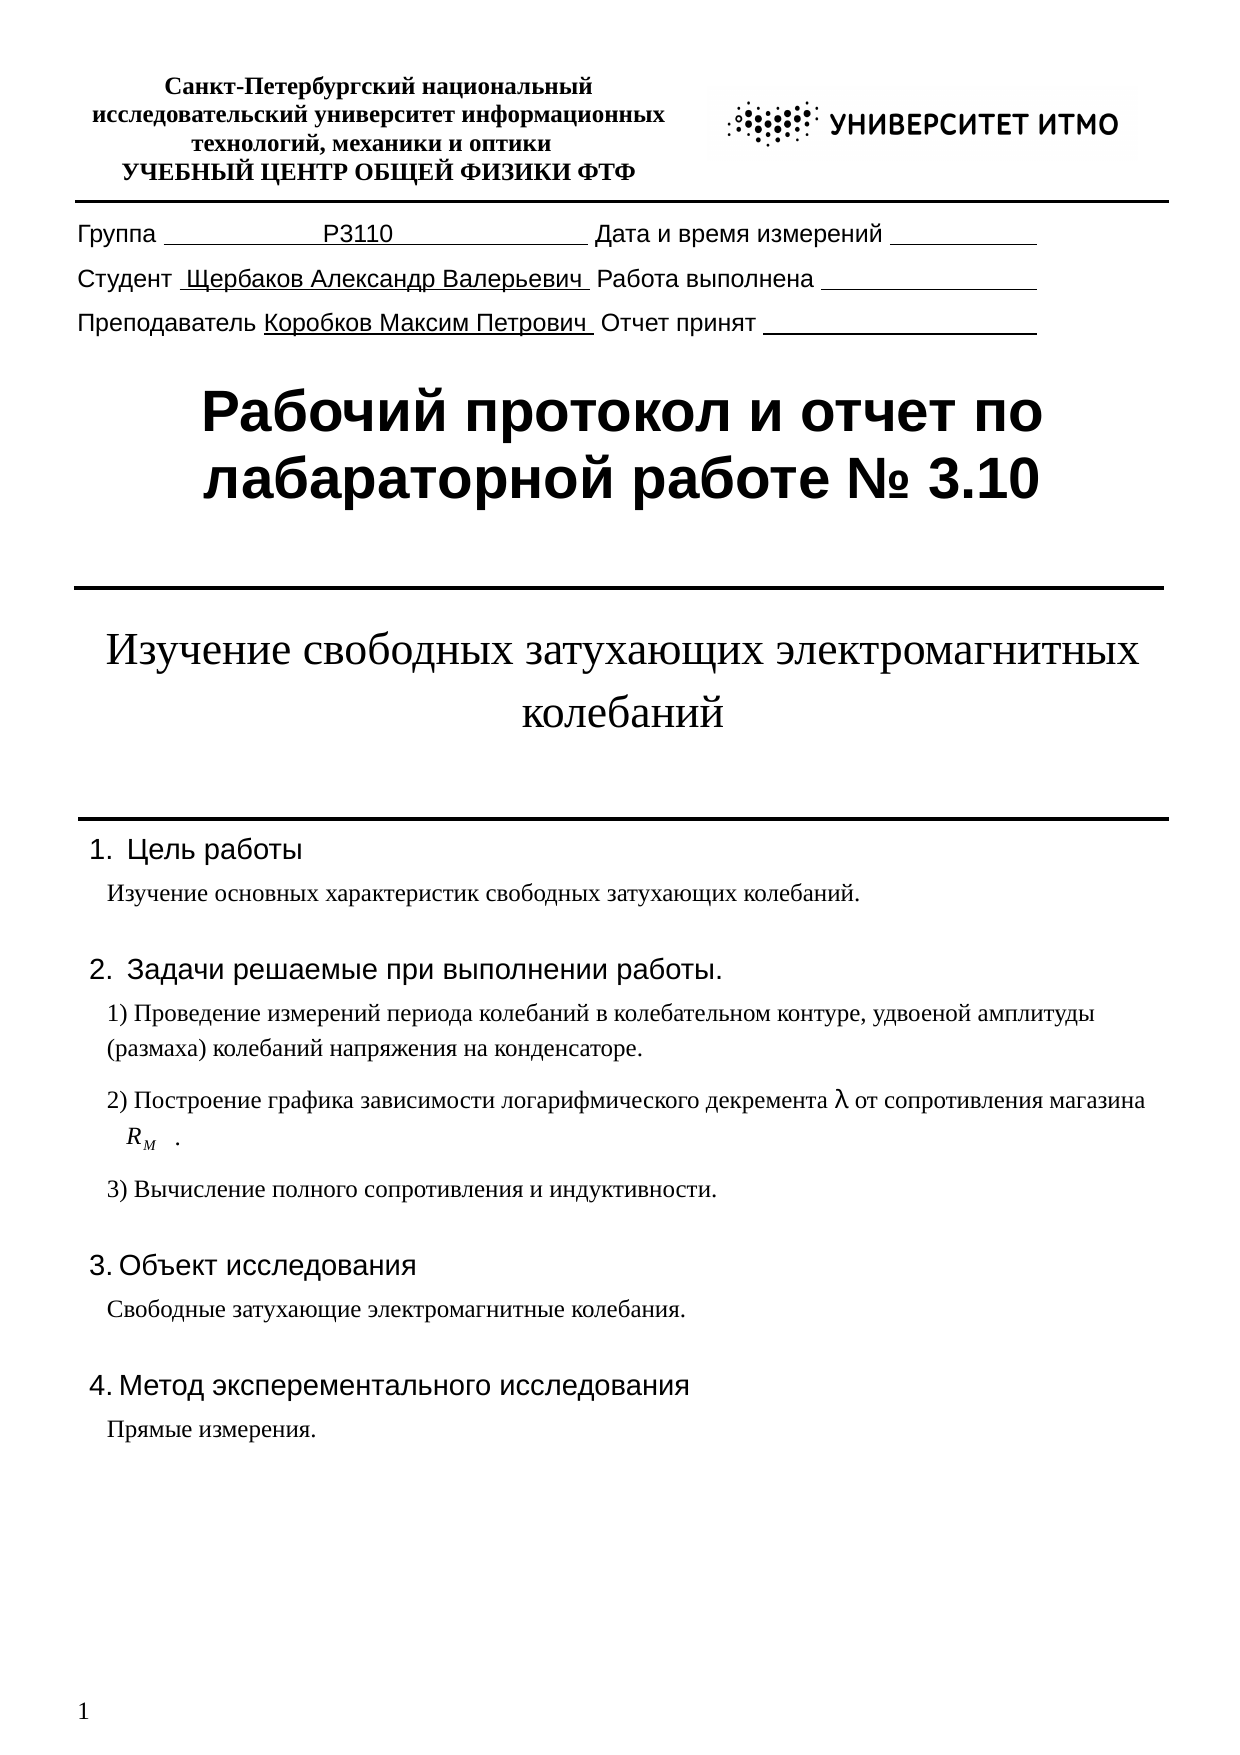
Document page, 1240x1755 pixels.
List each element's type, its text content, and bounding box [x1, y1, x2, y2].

list Метод эксперементального исследования [89, 1368, 1169, 1402]
text 3) Вычисление полного сопротивления и индуктивности. [107, 1174, 1169, 1203]
text Изучение свободных затухающих электромагнитных колебаний [77, 621, 1169, 737]
text Изучение основных характеристик свободных затухающих колебаний. [107, 878, 1169, 907]
title Рабочий протокол и отчет по лабараторной работе № 3.10 [77, 376, 1169, 511]
text Прямые измерения. [107, 1414, 1169, 1443]
text 1) Проведение измерений периода колебаний в колебательном контуре, удвоеной амплитуды (размаха) колебаний напряжения на конденсаторе. [107, 998, 1169, 1061]
list Задачи решаемые при выполнении работы. [89, 952, 1169, 986]
list Объект исследования [89, 1248, 1169, 1282]
text 2) Построение графика зависимости логарифмического декремента λ от сопротивления магазина . [107, 1082, 1169, 1154]
text Преподаватель Коробков Максим Петрович Отчет принят [77, 308, 1134, 337]
text Свободные затухающие электромагнитные колебания. [107, 1294, 1169, 1323]
text Группа Р3110 Дата и время измерений [77, 219, 1134, 248]
picture [707, 86, 1138, 161]
text Студент Щербаков Александр Валерьевич Работа выполнена [77, 264, 1134, 292]
list Цель работы [89, 832, 1169, 866]
